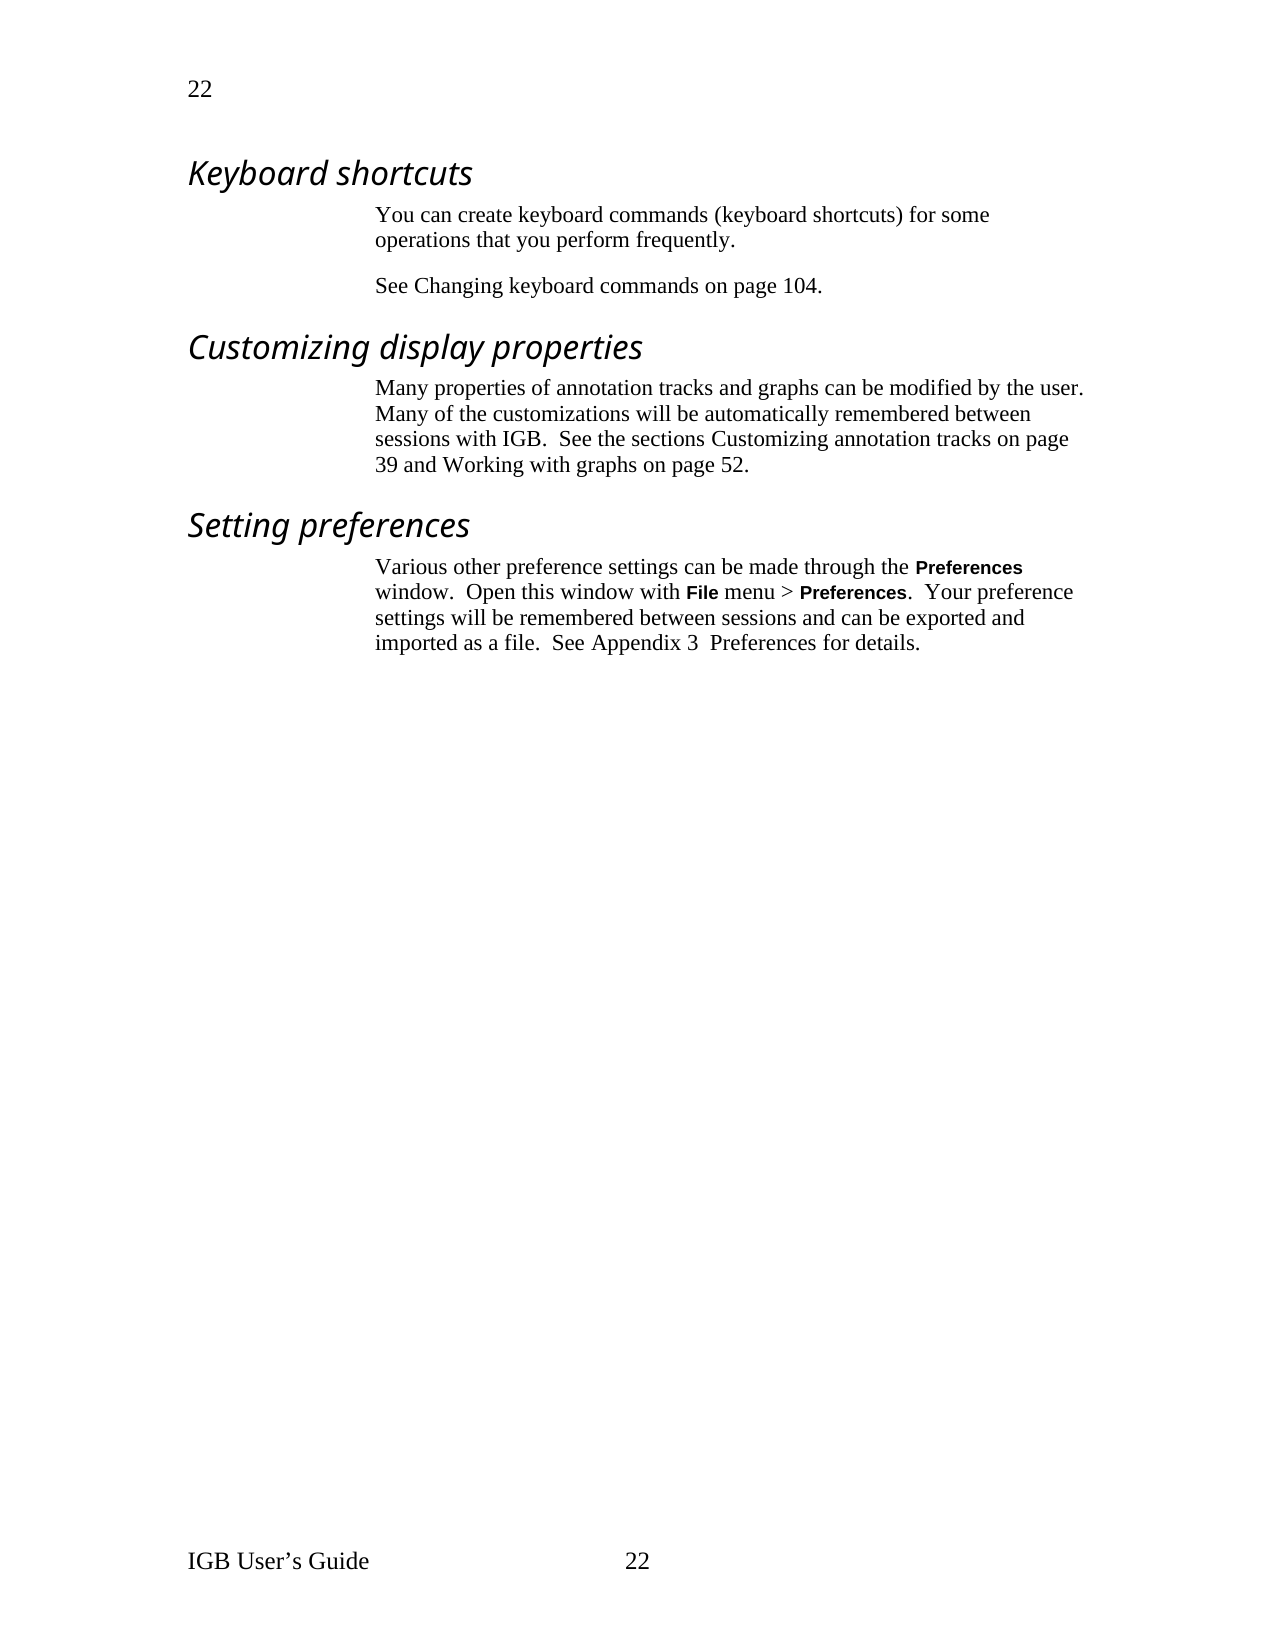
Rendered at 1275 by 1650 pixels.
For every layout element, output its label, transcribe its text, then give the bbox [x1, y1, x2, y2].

subtitle Setting preferences [187, 502, 1087, 547]
text You can create keyboard commands (keyboard shortcuts) for some operations that you perform frequently. [375, 202, 1087, 252]
subtitle Customizing display properties [187, 324, 1087, 369]
text Many properties of annotation tracks and graphs can be modified by the user. Many of the customizations will be automatically remembered between sessions with IGB. See the sections Customizing annotation tracks on page 37 and Working with graphs on page 50. [375, 375, 1087, 477]
text See Changing keyboard commands on page 100. [375, 273, 1087, 299]
subtitle Keyboard shortcuts [187, 150, 1087, 195]
text Various other preference settings can be made through the Preferences window. Open this window with File menu > Preferences. Your preference settings will be remembered between sessions and can be exported and imported as a file. See Appendix 3 Preferences for details. [375, 554, 1087, 655]
